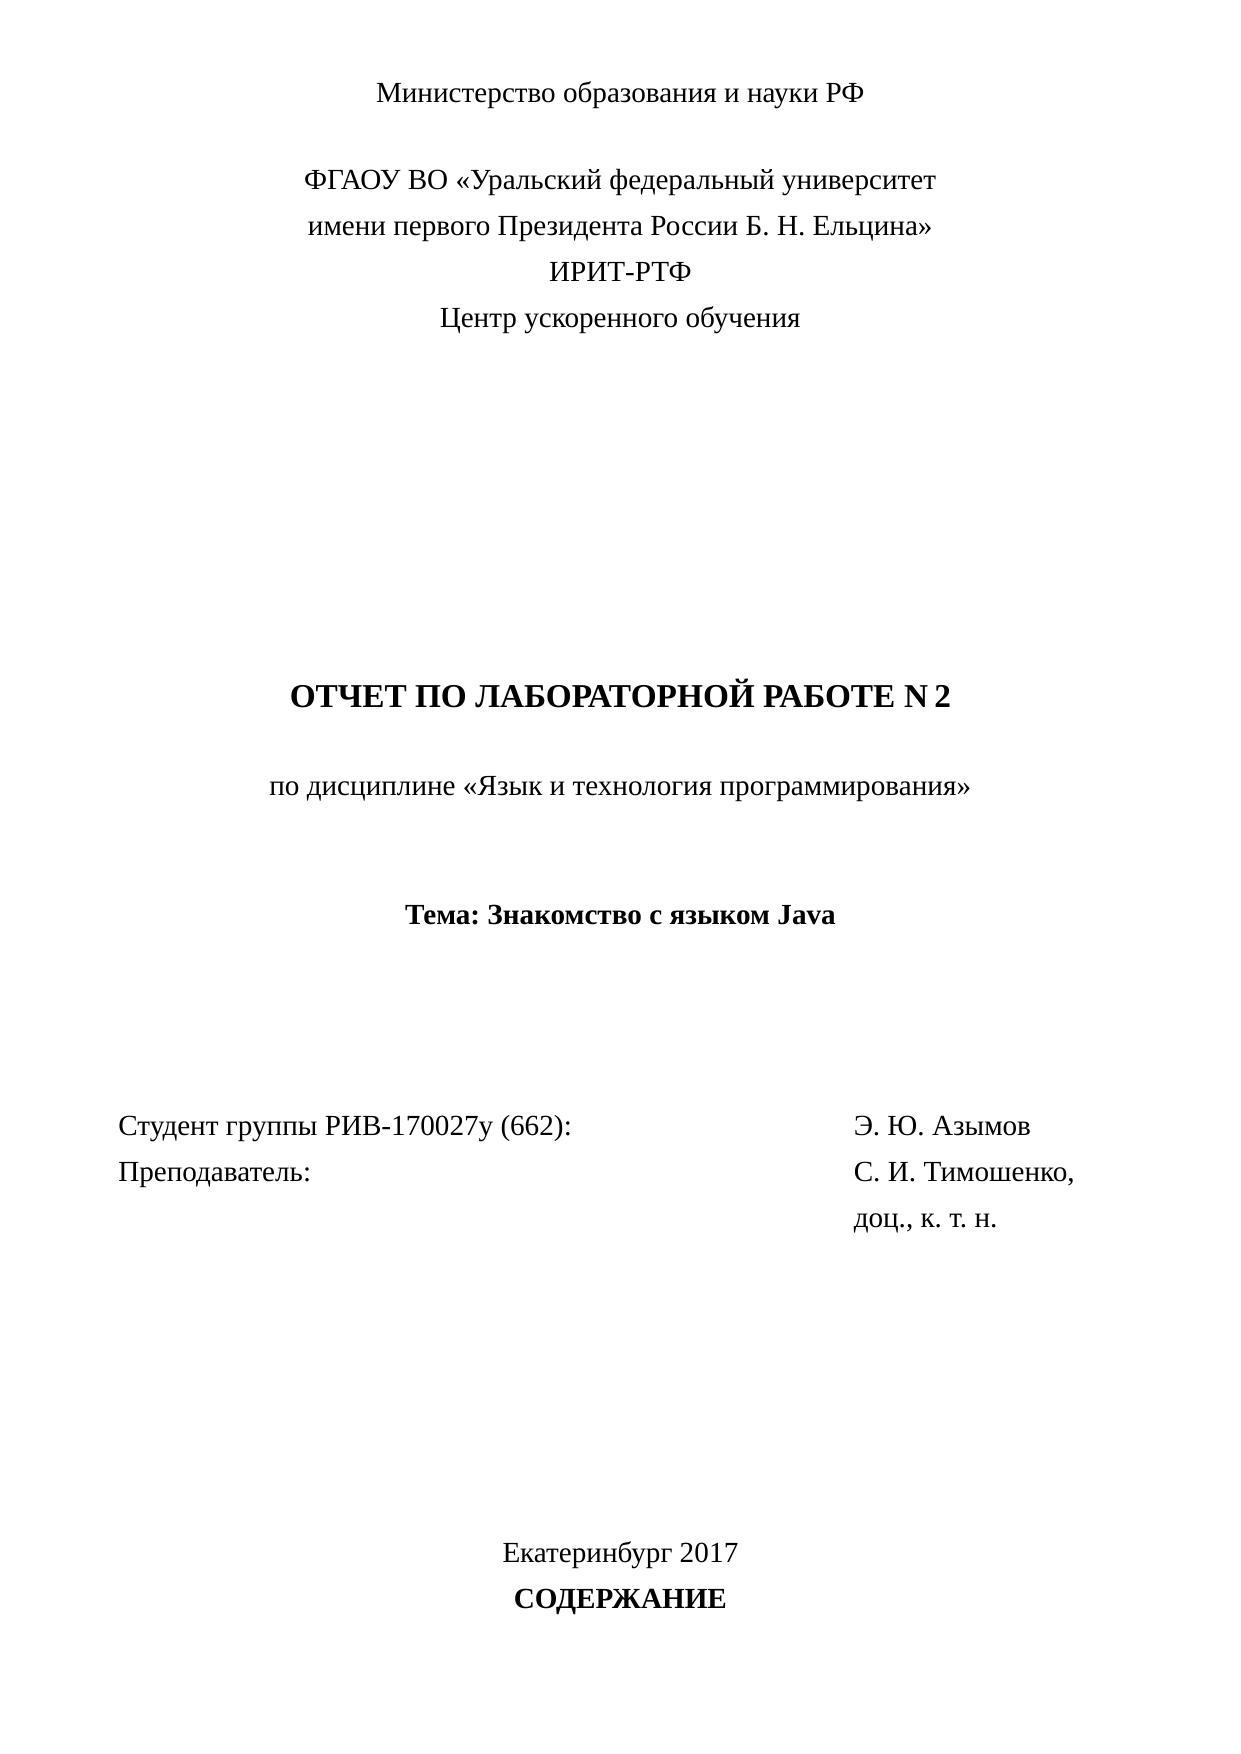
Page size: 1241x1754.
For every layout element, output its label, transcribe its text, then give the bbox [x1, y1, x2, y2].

text Екатеринбург 2017 [118, 1535, 1122, 1568]
text Министерство образования и науки РФ [118, 75, 1122, 108]
text ФГАОУ ВО «Уральский федеральный университет [118, 162, 1122, 196]
text СОДЕРЖАНИЕ [118, 1581, 1122, 1614]
text Центр ускоренного обучения [118, 300, 1122, 334]
text ИРИТ-РТФ [118, 254, 1122, 288]
text имени первого Президента России Б. Н. Ельцина» [118, 208, 1122, 242]
text Преподаватель: С. И. Тимошенко, [118, 1154, 1122, 1188]
text Студент группы РИВ-170027у (662): Э. Ю. Азымов [118, 1108, 1122, 1142]
text Тема: Знакомство с языком Java [118, 897, 1122, 931]
text доц., к. т. н. [118, 1200, 1122, 1234]
text по дисциплине «Язык и технология программирования» [118, 768, 1122, 802]
text ОТЧЕТ ПО ЛАБОРАТОРНОЙ РАБОТЕ N 2 [118, 676, 1122, 715]
